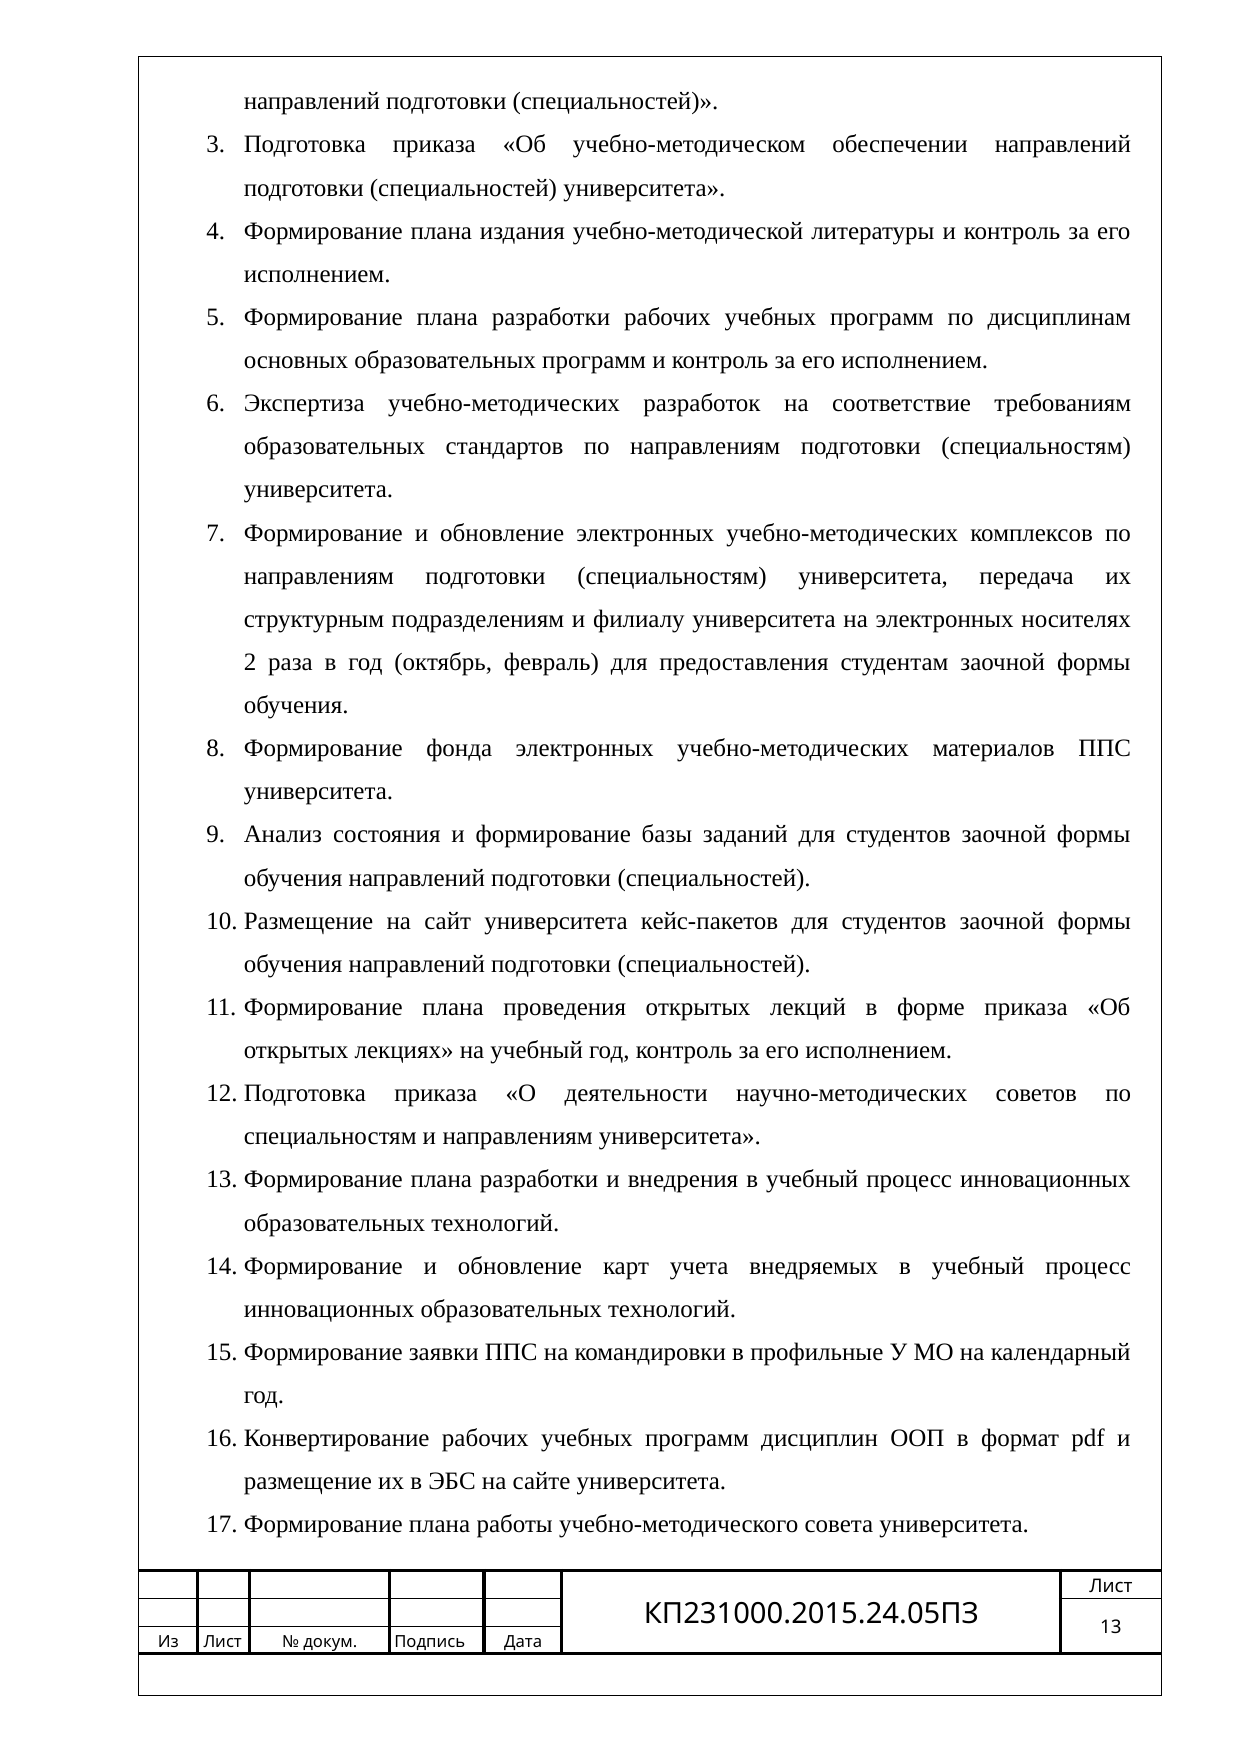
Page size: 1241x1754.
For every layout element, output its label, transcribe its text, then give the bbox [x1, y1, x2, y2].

list Подготовка приказа «О деятельности научно-методических советов по специальностям и направлениям университета». [206, 1078, 1132, 1150]
list Формирование плана издания учебно-методической литературы и контроль за его исполнением. [206, 216, 1132, 288]
list Конвертирование рабочих учебных программ дисциплин ООП в формат pdf и размещение их в ЭБС на сайте университета. [206, 1423, 1132, 1495]
list Экспертиза учебно-методических разработок на соответствие требованиям образовательных стандартов по направлениям подготовки (специальностям) университета. [206, 388, 1132, 503]
list Анализ состояния и формирование базы заданий для студентов заочной формы обучения направлений подготовки (специальностей). [206, 819, 1132, 891]
list Формирование заявки ППС на командировки в профильные У МО на календарный год. [206, 1337, 1132, 1409]
list Формирование плана работы учебно-методического совета университета. [206, 1509, 1132, 1538]
list Формирование плана разработки и внедрения в учебный процесс инновационных образовательных технологий. [206, 1164, 1132, 1236]
list Подготовка приказа «Об учебно-методическом обеспечении направлений подготовки (специальностей) университета». [206, 129, 1132, 201]
list направлений подготовки (специальностей)». [206, 86, 1132, 115]
list Формирование плана разработки рабочих учебных программ по дисциплинам основных образовательных программ и контроль за его исполнением. [206, 302, 1132, 374]
list Формирование и обновление карт учета внедряемых в учебный процесс инновационных образовательных технологий. [206, 1251, 1132, 1323]
list Размещение на сайт университета кейс-пакетов для студентов заочной формы обучения направлений подготовки (специальностей). [206, 906, 1132, 978]
list Формирование и обновление электронных учебно-методических комплексов по направлениям подготовки (специальностям) университета, передача их структурным подразделениям и филиалу университета на электронных носителях 2 раза в год (октябрь, февраль) для предоставления студентам заочной формы обучения. [206, 518, 1132, 719]
list Формирование плана проведения открытых лекций в форме приказа «Об открытых лекциях» на учебный год, контроль за его исполнением. [206, 992, 1132, 1064]
list Формирование фонда электронных учебно-методических материалов ППС университета. [206, 733, 1132, 805]
